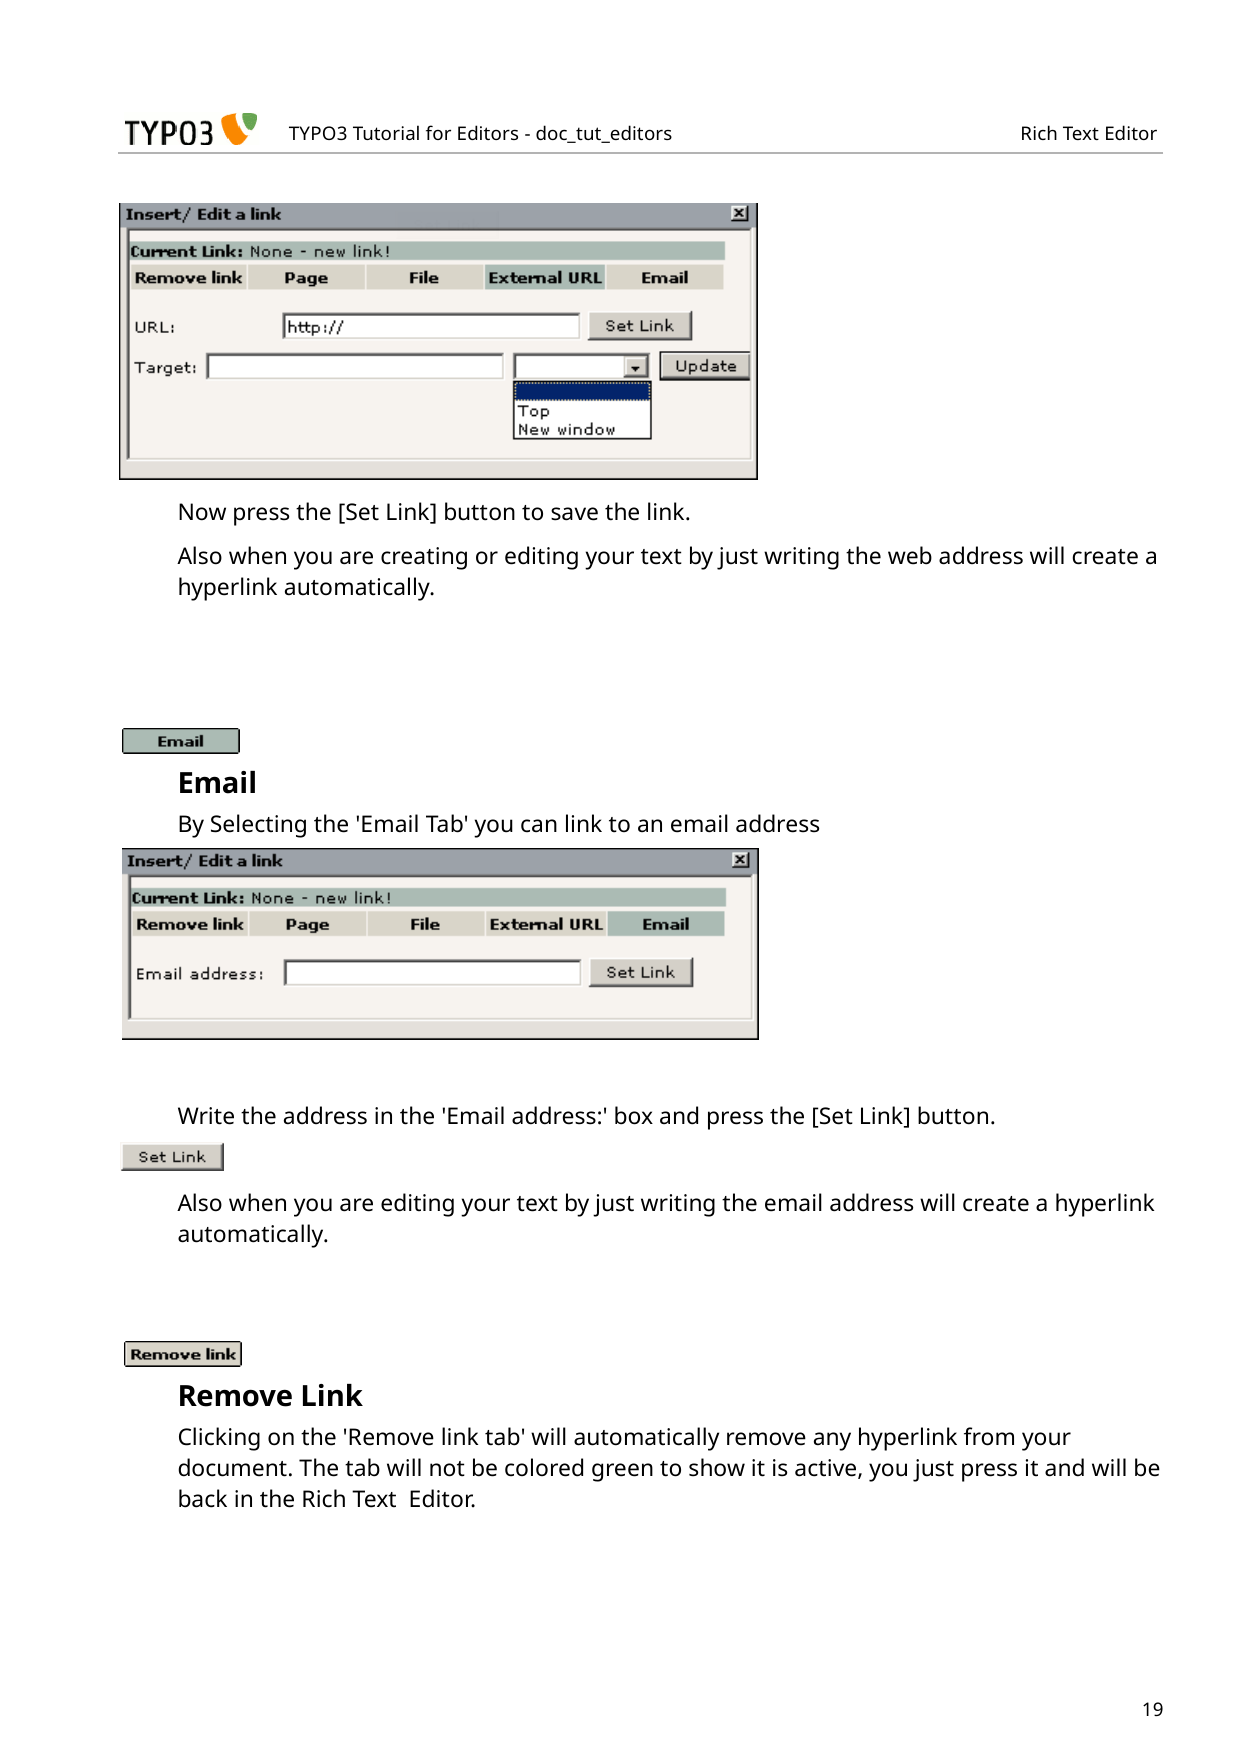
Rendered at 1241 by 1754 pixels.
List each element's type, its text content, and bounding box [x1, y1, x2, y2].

picture [120, 1142, 224, 1171]
picture [124, 112, 260, 145]
text Also when you are editing your text by just writing the email address will create a hyperlink automatically. [177, 1186, 1163, 1248]
text Clicking on the 'Remove link tab' will automatically remove any hyperlink from your document. The tab will not be colored green to show it is active, you just press it and will be back in the Rich Text Editor. [177, 1421, 1163, 1514]
subtitle Remove Link [123, 1340, 1163, 1415]
text Write the address in the 'Email address:' box and press the [Set Link] button. [177, 1099, 1163, 1131]
subtitle Email [121, 727, 1163, 802]
text Now press the [Set Link] button to save the link. [177, 202, 1163, 527]
picture [122, 728, 240, 754]
picture [124, 1341, 242, 1367]
text By Selecting the 'Email Tab' you can link to an email address [177, 808, 1163, 839]
picture [119, 203, 758, 480]
text Also when you are creating or editing your text by just writing the web address will create a hyperlink automatically. [177, 539, 1163, 602]
picture [122, 848, 759, 1040]
